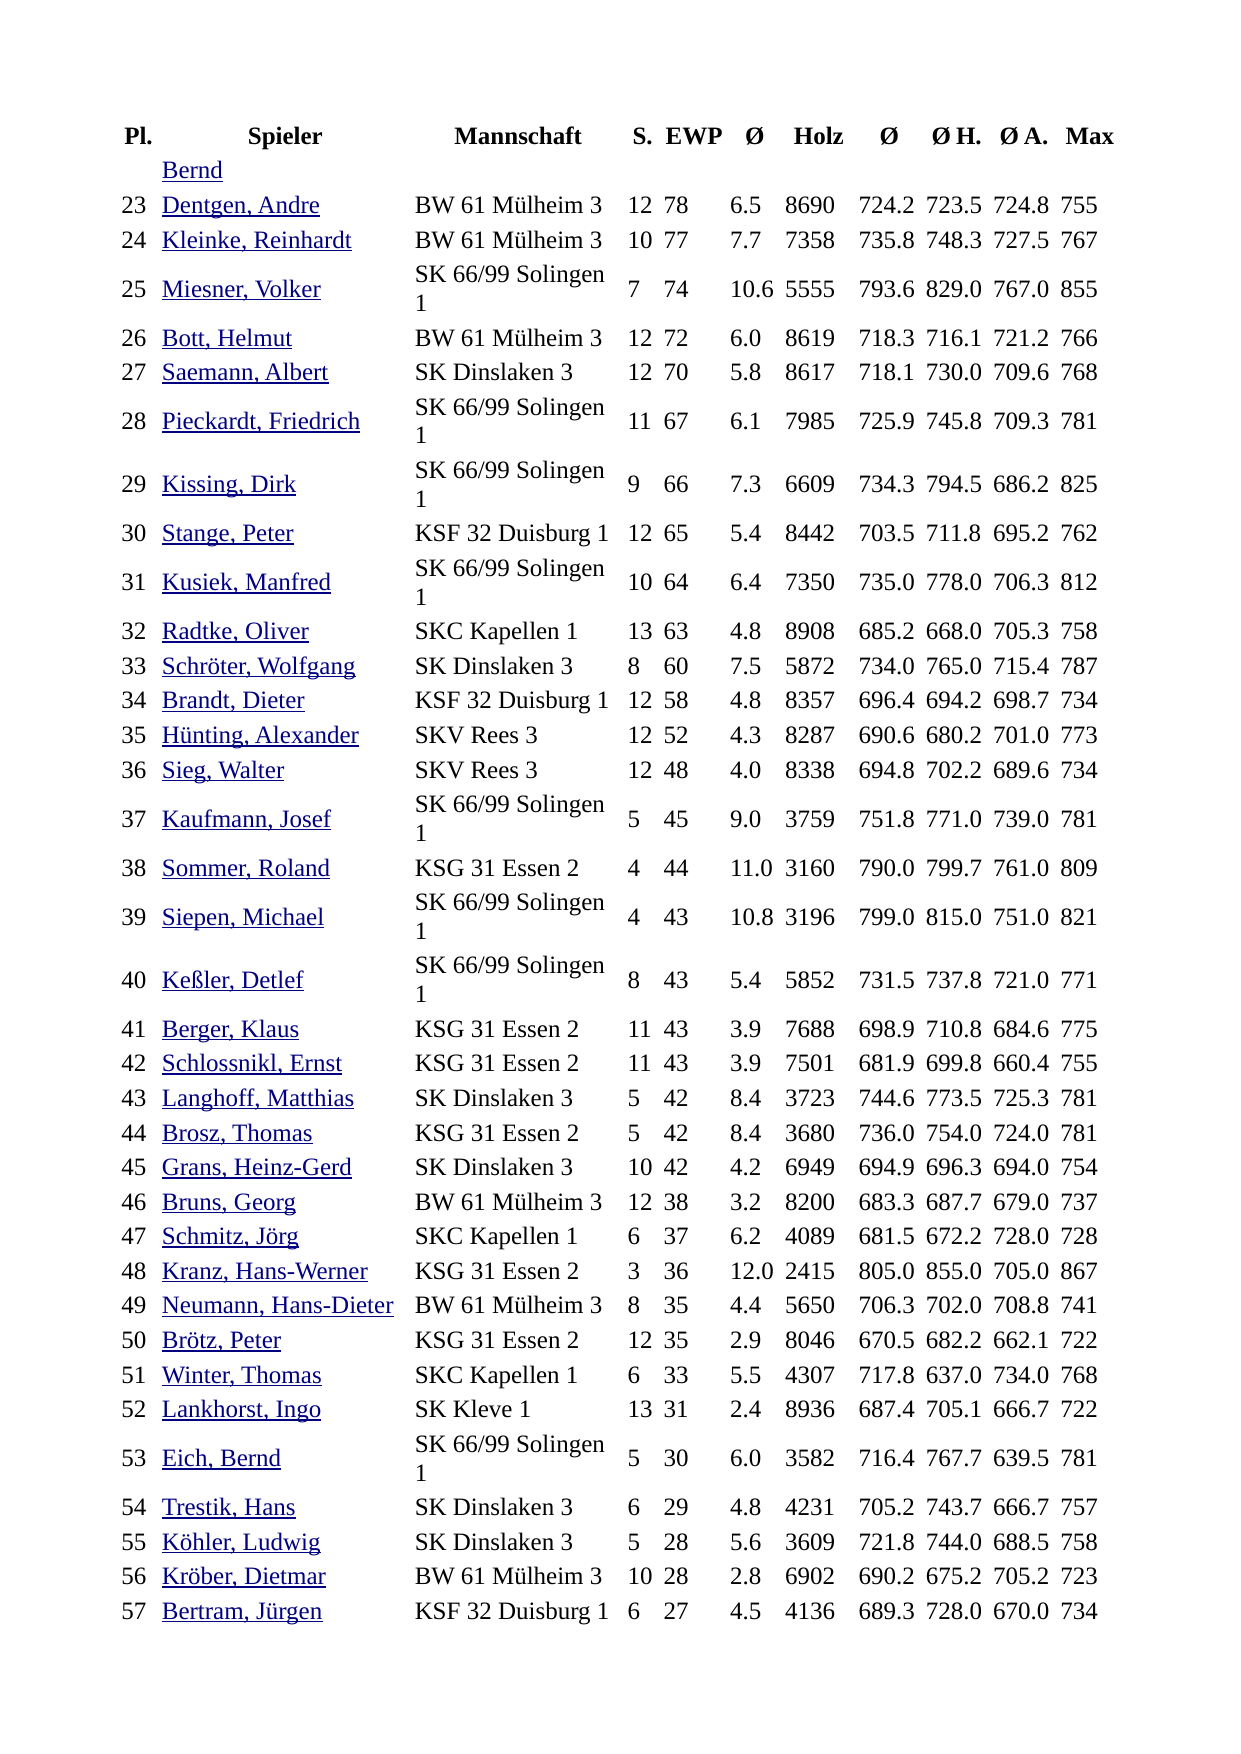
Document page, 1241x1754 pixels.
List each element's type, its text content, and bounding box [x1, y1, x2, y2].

table_cell 675.2 [923, 1559, 990, 1593]
table_cell 10 [624, 1559, 660, 1593]
table_cell 668.0 [923, 614, 990, 648]
table_cell 767.7 [923, 1426, 990, 1489]
table_cell 706.3 [990, 550, 1057, 613]
table_cell 7.7 [727, 222, 782, 256]
table_cell 5.6 [727, 1524, 782, 1558]
table_cell 722 [1057, 1322, 1122, 1357]
table_cell SK Dinslaken 3 [412, 1149, 624, 1184]
table_cell 37 [660, 1219, 727, 1253]
table_cell Köhler, Ludwig [159, 1524, 412, 1558]
table_cell 799.0 [855, 884, 923, 948]
table_cell 694.2 [923, 683, 990, 717]
table_cell 680.2 [923, 717, 990, 752]
table_cell 32 [118, 614, 159, 648]
table_cell 758 [1057, 1524, 1122, 1558]
table_cell 725.9 [855, 389, 923, 452]
table_cell 685.2 [855, 614, 923, 648]
table_cell 43 [660, 1011, 727, 1046]
table_cell 5872 [782, 648, 855, 683]
table_cell Bott, Helmut [159, 320, 412, 354]
table_cell 794.5 [923, 452, 990, 516]
table_cell 5.4 [727, 516, 782, 550]
table_cell 8908 [782, 614, 855, 648]
table_cell 722 [1057, 1391, 1122, 1426]
table_cell SKC Kapellen 1 [412, 1357, 624, 1391]
table_cell 5.4 [727, 948, 782, 1011]
table_cell 670.0 [990, 1593, 1057, 1628]
table_cell 28 [660, 1524, 727, 1558]
table_cell Schlossnikl, Ernst [159, 1046, 412, 1080]
table_cell 25 [118, 256, 159, 320]
table_cell 33 [660, 1357, 727, 1391]
table_cell 737.8 [923, 948, 990, 1011]
table_cell 51 [118, 1357, 159, 1391]
table_cell 8617 [782, 354, 855, 389]
table_cell 744.0 [923, 1524, 990, 1558]
table_cell Schröter, Wolfgang [159, 648, 412, 683]
table_cell 72 [660, 320, 727, 354]
table_cell 3680 [782, 1115, 855, 1149]
table_cell 670.5 [855, 1322, 923, 1357]
table_cell 771.0 [923, 786, 990, 850]
table_cell 3723 [782, 1080, 855, 1115]
table_cell 709.3 [990, 389, 1057, 452]
table_cell 855.0 [923, 1253, 990, 1288]
table_cell 12 [624, 1322, 660, 1357]
table_cell 5 [624, 1426, 660, 1489]
table_cell 7.3 [727, 452, 782, 516]
table_cell 78 [660, 187, 727, 222]
table_cell 730.0 [923, 354, 990, 389]
table_cell 718.1 [855, 354, 923, 389]
table_cell 4 [624, 884, 660, 948]
table_cell 757 [1057, 1489, 1122, 1524]
table_cell 12 [624, 354, 660, 389]
table_cell 13 [624, 1391, 660, 1426]
table_cell 739.0 [990, 786, 1057, 850]
table_cell 43 [118, 1080, 159, 1115]
table_cell Saemann, Albert [159, 354, 412, 389]
table_cell 64 [660, 550, 727, 613]
table_cell 710.8 [923, 1011, 990, 1046]
table_cell 773 [1057, 717, 1122, 752]
table_cell Grans, Heinz-Gerd [159, 1149, 412, 1184]
table_cell 34 [118, 683, 159, 717]
table_cell Berger, Klaus [159, 1011, 412, 1046]
table_cell 47 [118, 1219, 159, 1253]
table_cell 36 [660, 1253, 727, 1288]
table_cell 681.5 [855, 1219, 923, 1253]
table_cell 725.3 [990, 1080, 1057, 1115]
table_cell 26 [118, 320, 159, 354]
table_cell 690.6 [855, 717, 923, 752]
table_cell 773.5 [923, 1080, 990, 1115]
table_cell 708.8 [990, 1288, 1057, 1322]
table_cell 54 [118, 1489, 159, 1524]
table_cell 3759 [782, 786, 855, 850]
table_cell 805.0 [855, 1253, 923, 1288]
table_header EWP [660, 118, 727, 153]
table_cell 686.2 [990, 452, 1057, 516]
table_cell 23 [118, 187, 159, 222]
table_cell SKV Rees 3 [412, 717, 624, 752]
table_cell 762 [1057, 516, 1122, 550]
table_cell 727.5 [990, 222, 1057, 256]
table_cell SK Dinslaken 3 [412, 648, 624, 683]
table_cell 57 [118, 1593, 159, 1628]
table_cell Dentgen, Andre [159, 187, 412, 222]
table_cell 689.6 [990, 752, 1057, 786]
table_cell BW 61 Mülheim 3 [412, 187, 624, 222]
table_cell SK 66/99 Solingen 1 [412, 786, 624, 850]
table_cell 734.0 [990, 1357, 1057, 1391]
table_cell Langhoff, Matthias [159, 1080, 412, 1115]
table_cell 70 [660, 354, 727, 389]
table_cell 48 [660, 752, 727, 786]
table_cell 771 [1057, 948, 1122, 1011]
table_cell 7358 [782, 222, 855, 256]
table_cell 855 [1057, 256, 1122, 320]
table_cell Miesner, Volker [159, 256, 412, 320]
table_cell 767.0 [990, 256, 1057, 320]
table_cell KSG 31 Essen 2 [412, 1011, 624, 1046]
table_cell 766 [1057, 320, 1122, 354]
table_cell 42 [660, 1080, 727, 1115]
table_header Ø H. [923, 118, 990, 153]
table_cell 7 [624, 256, 660, 320]
table_cell 39 [118, 884, 159, 948]
table_cell 7688 [782, 1011, 855, 1046]
table_cell 705.3 [990, 614, 1057, 648]
table_cell 4.5 [727, 1593, 782, 1628]
table_cell 8 [624, 948, 660, 1011]
table_cell 781 [1057, 1080, 1122, 1115]
table_cell 815.0 [923, 884, 990, 948]
table_cell 11.0 [727, 850, 782, 884]
table_cell 735.8 [855, 222, 923, 256]
table_cell 12 [624, 187, 660, 222]
table_cell 765.0 [923, 648, 990, 683]
table_cell 4.0 [727, 752, 782, 786]
table_cell 688.5 [990, 1524, 1057, 1558]
table_cell 734.3 [855, 452, 923, 516]
table_cell 781 [1057, 389, 1122, 452]
table_cell 3.2 [727, 1184, 782, 1218]
table_cell 4.3 [727, 717, 782, 752]
table_cell 4 [624, 850, 660, 884]
table_cell 718.3 [855, 320, 923, 354]
table_cell 41 [118, 1011, 159, 1046]
table_cell 8200 [782, 1184, 855, 1218]
table_cell 45 [660, 786, 727, 850]
table_header Mannschaft [412, 118, 624, 153]
table_cell Bertram, Jürgen [159, 1593, 412, 1628]
table_cell 10.8 [727, 884, 782, 948]
table_cell 751.8 [855, 786, 923, 850]
table_cell 8287 [782, 717, 855, 752]
table_cell 52 [118, 1391, 159, 1426]
table_cell Kröber, Dietmar [159, 1559, 412, 1593]
table_cell 10 [624, 550, 660, 613]
table_cell Schmitz, Jörg [159, 1219, 412, 1253]
table_cell Winter, Thomas [159, 1357, 412, 1391]
table_cell 694.8 [855, 752, 923, 786]
table_cell 755 [1057, 187, 1122, 222]
table_cell 50 [118, 1322, 159, 1357]
table_cell 11 [624, 1011, 660, 1046]
table_cell Bernd [159, 153, 412, 187]
table_cell 758 [1057, 614, 1122, 648]
table_cell 4.8 [727, 614, 782, 648]
table_cell SK 66/99 Solingen 1 [412, 256, 624, 320]
table_cell 751.0 [990, 884, 1057, 948]
table_cell 716.1 [923, 320, 990, 354]
table_cell 12 [624, 516, 660, 550]
table_cell 43 [660, 1046, 727, 1080]
table_cell 58 [660, 683, 727, 717]
table_cell 684.6 [990, 1011, 1057, 1046]
table_cell 43 [660, 884, 727, 948]
table_cell 728 [1057, 1219, 1122, 1253]
table_cell 6.0 [727, 320, 782, 354]
table_cell 8.4 [727, 1115, 782, 1149]
table_cell 7350 [782, 550, 855, 613]
table_cell BW 61 Mülheim 3 [412, 1559, 624, 1593]
table_cell 10 [624, 222, 660, 256]
table_cell 790.0 [855, 850, 923, 884]
table_cell 716.4 [855, 1426, 923, 1489]
table_cell 724.8 [990, 187, 1057, 222]
table_cell 702.0 [923, 1288, 990, 1322]
table_cell 734 [1057, 752, 1122, 786]
table_cell 6 [624, 1357, 660, 1391]
table_cell 8936 [782, 1391, 855, 1426]
table_cell 7.5 [727, 648, 782, 683]
table_cell 699.8 [923, 1046, 990, 1080]
table_cell Siepen, Michael [159, 884, 412, 948]
table_cell 734 [1057, 683, 1122, 717]
table_cell 705.0 [990, 1253, 1057, 1288]
table_cell 829.0 [923, 256, 990, 320]
table_cell 637.0 [923, 1357, 990, 1391]
table_cell 2.4 [727, 1391, 782, 1426]
table_cell SK Kleve 1 [412, 1391, 624, 1426]
table_cell 8.4 [727, 1080, 782, 1115]
table_header Ø [727, 118, 782, 153]
table_cell 10.6 [727, 256, 782, 320]
table_cell 702.2 [923, 752, 990, 786]
table_cell 60 [660, 648, 727, 683]
table_cell 768 [1057, 354, 1122, 389]
table_cell 38 [660, 1184, 727, 1218]
table_cell 639.5 [990, 1426, 1057, 1489]
table_cell 35 [118, 717, 159, 752]
table_cell 65 [660, 516, 727, 550]
table_cell 42 [660, 1149, 727, 1184]
table_cell [624, 153, 660, 187]
table_cell 681.9 [855, 1046, 923, 1080]
table_cell 63 [660, 614, 727, 648]
table_cell 735.0 [855, 550, 923, 613]
table_cell 66 [660, 452, 727, 516]
table_cell 48 [118, 1253, 159, 1288]
table_cell 67 [660, 389, 727, 452]
table_cell Trestik, Hans [159, 1489, 412, 1524]
table_header Ø A. [990, 118, 1057, 153]
table_cell 717.8 [855, 1357, 923, 1391]
table_cell 42 [118, 1046, 159, 1080]
table_cell [782, 153, 855, 187]
table_cell SK Dinslaken 3 [412, 1524, 624, 1558]
table_cell 706.3 [855, 1288, 923, 1322]
table_cell 711.8 [923, 516, 990, 550]
table_cell 662.1 [990, 1322, 1057, 1357]
table_cell 2.9 [727, 1322, 782, 1357]
table_cell 666.7 [990, 1489, 1057, 1524]
table_cell 3.9 [727, 1011, 782, 1046]
table_cell 6.0 [727, 1426, 782, 1489]
table_cell [855, 153, 923, 187]
table_cell SK 66/99 Solingen 1 [412, 1426, 624, 1489]
table_cell 4136 [782, 1593, 855, 1628]
table_cell KSF 32 Duisburg 1 [412, 516, 624, 550]
table_cell 12 [624, 320, 660, 354]
table_cell 736.0 [855, 1115, 923, 1149]
table_cell [727, 153, 782, 187]
table_cell 5 [624, 1080, 660, 1115]
table_cell 754 [1057, 1149, 1122, 1184]
table_cell Eich, Bernd [159, 1426, 412, 1489]
table_cell 787 [1057, 648, 1122, 683]
table_cell 31 [118, 550, 159, 613]
table_cell KSF 32 Duisburg 1 [412, 1593, 624, 1628]
table_cell 56 [118, 1559, 159, 1593]
table_cell [990, 153, 1057, 187]
table_cell SKV Rees 3 [412, 752, 624, 786]
table_cell 672.2 [923, 1219, 990, 1253]
table_cell Keßler, Detlef [159, 948, 412, 1011]
table_cell 734.0 [855, 648, 923, 683]
table_cell 5555 [782, 256, 855, 320]
table_cell 715.4 [990, 648, 1057, 683]
table_cell 27 [660, 1593, 727, 1628]
table_cell Sommer, Roland [159, 850, 412, 884]
table_cell 745.8 [923, 389, 990, 452]
table_cell SK 66/99 Solingen 1 [412, 550, 624, 613]
table_cell 29 [660, 1489, 727, 1524]
table_cell Pieckardt, Friedrich [159, 389, 412, 452]
table_cell 728.0 [990, 1219, 1057, 1253]
table_cell 12 [624, 683, 660, 717]
table_header Max [1057, 118, 1122, 153]
table_cell KSG 31 Essen 2 [412, 1253, 624, 1288]
table_cell 4307 [782, 1357, 855, 1391]
table_cell 4089 [782, 1219, 855, 1253]
table_cell [923, 153, 990, 187]
table_cell SK Dinslaken 3 [412, 354, 624, 389]
table_cell 6.4 [727, 550, 782, 613]
table_cell 30 [118, 516, 159, 550]
table_cell 3 [624, 1253, 660, 1288]
table_cell KSG 31 Essen 2 [412, 1115, 624, 1149]
table_cell 8 [624, 648, 660, 683]
table_cell 33 [118, 648, 159, 683]
table_cell 9 [624, 452, 660, 516]
table_cell 2.8 [727, 1559, 782, 1593]
table_cell KSG 31 Essen 2 [412, 850, 624, 884]
table_header Ø [855, 118, 923, 153]
table_cell Hünting, Alexander [159, 717, 412, 752]
table_cell 9.0 [727, 786, 782, 850]
table_cell 743.7 [923, 1489, 990, 1524]
table_cell BW 61 Mülheim 3 [412, 320, 624, 354]
table_cell 45 [118, 1149, 159, 1184]
table_cell 3582 [782, 1426, 855, 1489]
table_cell 748.3 [923, 222, 990, 256]
table_header Spieler [159, 118, 412, 153]
table_cell SK 66/99 Solingen 1 [412, 948, 624, 1011]
table_cell 812 [1057, 550, 1122, 613]
table_cell SKC Kapellen 1 [412, 1219, 624, 1253]
table_cell 781 [1057, 1426, 1122, 1489]
table_cell 29 [118, 452, 159, 516]
table_cell 74 [660, 256, 727, 320]
table_cell 53 [118, 1426, 159, 1489]
table_cell 8 [624, 1288, 660, 1322]
table_cell 6902 [782, 1559, 855, 1593]
table_cell 55 [118, 1524, 159, 1558]
table_cell 821 [1057, 884, 1122, 948]
table_cell 793.6 [855, 256, 923, 320]
table_cell 698.9 [855, 1011, 923, 1046]
table_cell 8690 [782, 187, 855, 222]
table_cell 8046 [782, 1322, 855, 1357]
table_cell SK 66/99 Solingen 1 [412, 884, 624, 948]
table_cell BW 61 Mülheim 3 [412, 1184, 624, 1218]
table_cell 12 [624, 752, 660, 786]
table_cell 7501 [782, 1046, 855, 1080]
table_cell 723.5 [923, 187, 990, 222]
table_cell 44 [118, 1115, 159, 1149]
table_cell Kaufmann, Josef [159, 786, 412, 850]
table_cell 6609 [782, 452, 855, 516]
table_cell 781 [1057, 786, 1122, 850]
table_cell SK Dinslaken 3 [412, 1489, 624, 1524]
table_cell 721.8 [855, 1524, 923, 1558]
table_cell 778.0 [923, 550, 990, 613]
table_cell 721.0 [990, 948, 1057, 1011]
table_cell 705.1 [923, 1391, 990, 1426]
table_cell 3609 [782, 1524, 855, 1558]
table_cell 28 [118, 389, 159, 452]
table_cell 724.2 [855, 187, 923, 222]
table_cell 6949 [782, 1149, 855, 1184]
table_cell 694.9 [855, 1149, 923, 1184]
table_cell 35 [660, 1288, 727, 1322]
table_cell 754.0 [923, 1115, 990, 1149]
table_cell 6.5 [727, 187, 782, 222]
table_cell 28 [660, 1559, 727, 1593]
table_cell 8442 [782, 516, 855, 550]
table_cell 724.0 [990, 1115, 1057, 1149]
table_cell Brandt, Dieter [159, 683, 412, 717]
table_cell 694.0 [990, 1149, 1057, 1184]
table_cell 767 [1057, 222, 1122, 256]
table_cell 5852 [782, 948, 855, 1011]
table_cell 695.2 [990, 516, 1057, 550]
table_cell KSF 32 Duisburg 1 [412, 683, 624, 717]
table_cell 8619 [782, 320, 855, 354]
table_cell 723 [1057, 1559, 1122, 1593]
table_cell Brötz, Peter [159, 1322, 412, 1357]
table_cell BW 61 Mülheim 3 [412, 222, 624, 256]
table_header Pl. [118, 118, 159, 153]
table_cell 687.4 [855, 1391, 923, 1426]
table_cell 825 [1057, 452, 1122, 516]
table_cell KSG 31 Essen 2 [412, 1046, 624, 1080]
table_cell 705.2 [990, 1559, 1057, 1593]
table_cell [412, 153, 624, 187]
table_cell 761.0 [990, 850, 1057, 884]
table_cell SK 66/99 Solingen 1 [412, 452, 624, 516]
table_cell 4231 [782, 1489, 855, 1524]
table_cell 731.5 [855, 948, 923, 1011]
table_cell 44 [660, 850, 727, 884]
table_cell 690.2 [855, 1559, 923, 1593]
table_cell 40 [118, 948, 159, 1011]
table_cell [118, 153, 159, 187]
table_cell Kusiek, Manfred [159, 550, 412, 613]
table_cell 5 [624, 786, 660, 850]
table_cell 5 [624, 1524, 660, 1558]
table_cell 689.3 [855, 1593, 923, 1628]
table_cell Radtke, Oliver [159, 614, 412, 648]
table_cell Lankhorst, Ingo [159, 1391, 412, 1426]
table_cell 77 [660, 222, 727, 256]
table_cell SK 66/99 Solingen 1 [412, 389, 624, 452]
table_cell 27 [118, 354, 159, 389]
table_cell 5.5 [727, 1357, 782, 1391]
table_cell 5.8 [727, 354, 782, 389]
table_header S. [624, 118, 660, 153]
table_cell [1057, 153, 1122, 187]
table_cell BW 61 Mülheim 3 [412, 1288, 624, 1322]
table_cell 4.4 [727, 1288, 782, 1322]
table_cell 8338 [782, 752, 855, 786]
table_cell 7985 [782, 389, 855, 452]
table_cell 755 [1057, 1046, 1122, 1080]
table_cell 5650 [782, 1288, 855, 1322]
table_cell SKC Kapellen 1 [412, 614, 624, 648]
table_cell SK Dinslaken 3 [412, 1080, 624, 1115]
table_cell [660, 153, 727, 187]
table_cell 682.2 [923, 1322, 990, 1357]
table_cell 728.0 [923, 1593, 990, 1628]
table_cell Bruns, Georg [159, 1184, 412, 1218]
table_cell Sieg, Walter [159, 752, 412, 786]
table_cell Stange, Peter [159, 516, 412, 550]
table_cell 8357 [782, 683, 855, 717]
table_cell 3.9 [727, 1046, 782, 1080]
table_cell 52 [660, 717, 727, 752]
table_cell 12 [624, 1184, 660, 1218]
table_cell 49 [118, 1288, 159, 1322]
table_cell 31 [660, 1391, 727, 1426]
table_cell 3160 [782, 850, 855, 884]
table_cell Neumann, Hans-Dieter [159, 1288, 412, 1322]
table_cell 38 [118, 850, 159, 884]
table_cell Kleinke, Reinhardt [159, 222, 412, 256]
table_cell 11 [624, 1046, 660, 1080]
table_cell 3196 [782, 884, 855, 948]
table_cell 6.2 [727, 1219, 782, 1253]
table_cell 13 [624, 614, 660, 648]
table_cell 46 [118, 1184, 159, 1218]
table_cell 737 [1057, 1184, 1122, 1218]
table_cell Brosz, Thomas [159, 1115, 412, 1149]
table_cell 683.3 [855, 1184, 923, 1218]
table_cell 6 [624, 1489, 660, 1524]
table_cell 666.7 [990, 1391, 1057, 1426]
table_cell 721.2 [990, 320, 1057, 354]
table_cell 687.7 [923, 1184, 990, 1218]
table_cell 703.5 [855, 516, 923, 550]
table_cell 696.3 [923, 1149, 990, 1184]
table_cell 709.6 [990, 354, 1057, 389]
table_cell 768 [1057, 1357, 1122, 1391]
table_cell 744.6 [855, 1080, 923, 1115]
table_cell 679.0 [990, 1184, 1057, 1218]
table_cell 734 [1057, 1593, 1122, 1628]
table_cell 660.4 [990, 1046, 1057, 1080]
table_cell 705.2 [855, 1489, 923, 1524]
table_cell 37 [118, 786, 159, 850]
table_cell 5 [624, 1115, 660, 1149]
table_cell 809 [1057, 850, 1122, 884]
table_cell 701.0 [990, 717, 1057, 752]
table_cell 6 [624, 1219, 660, 1253]
table_cell 4.8 [727, 683, 782, 717]
table_cell Kissing, Dirk [159, 452, 412, 516]
table_cell 43 [660, 948, 727, 1011]
table_cell 6 [624, 1593, 660, 1628]
table_cell 12.0 [727, 1253, 782, 1288]
table_cell 10 [624, 1149, 660, 1184]
table_cell 741 [1057, 1288, 1122, 1322]
table_cell 2415 [782, 1253, 855, 1288]
table_header Holz [782, 118, 855, 153]
table_cell 696.4 [855, 683, 923, 717]
table_cell 12 [624, 717, 660, 752]
table_cell 24 [118, 222, 159, 256]
table_cell 4.8 [727, 1489, 782, 1524]
table_cell 698.7 [990, 683, 1057, 717]
table_cell 11 [624, 389, 660, 452]
table_cell Kranz, Hans-Werner [159, 1253, 412, 1288]
table_cell 42 [660, 1115, 727, 1149]
table_cell 30 [660, 1426, 727, 1489]
table_cell 867 [1057, 1253, 1122, 1288]
table_cell 775 [1057, 1011, 1122, 1046]
table_cell 781 [1057, 1115, 1122, 1149]
table_cell 799.7 [923, 850, 990, 884]
table_cell 6.1 [727, 389, 782, 452]
table_cell 35 [660, 1322, 727, 1357]
table_cell KSG 31 Essen 2 [412, 1322, 624, 1357]
table_cell 36 [118, 752, 159, 786]
table_cell 4.2 [727, 1149, 782, 1184]
